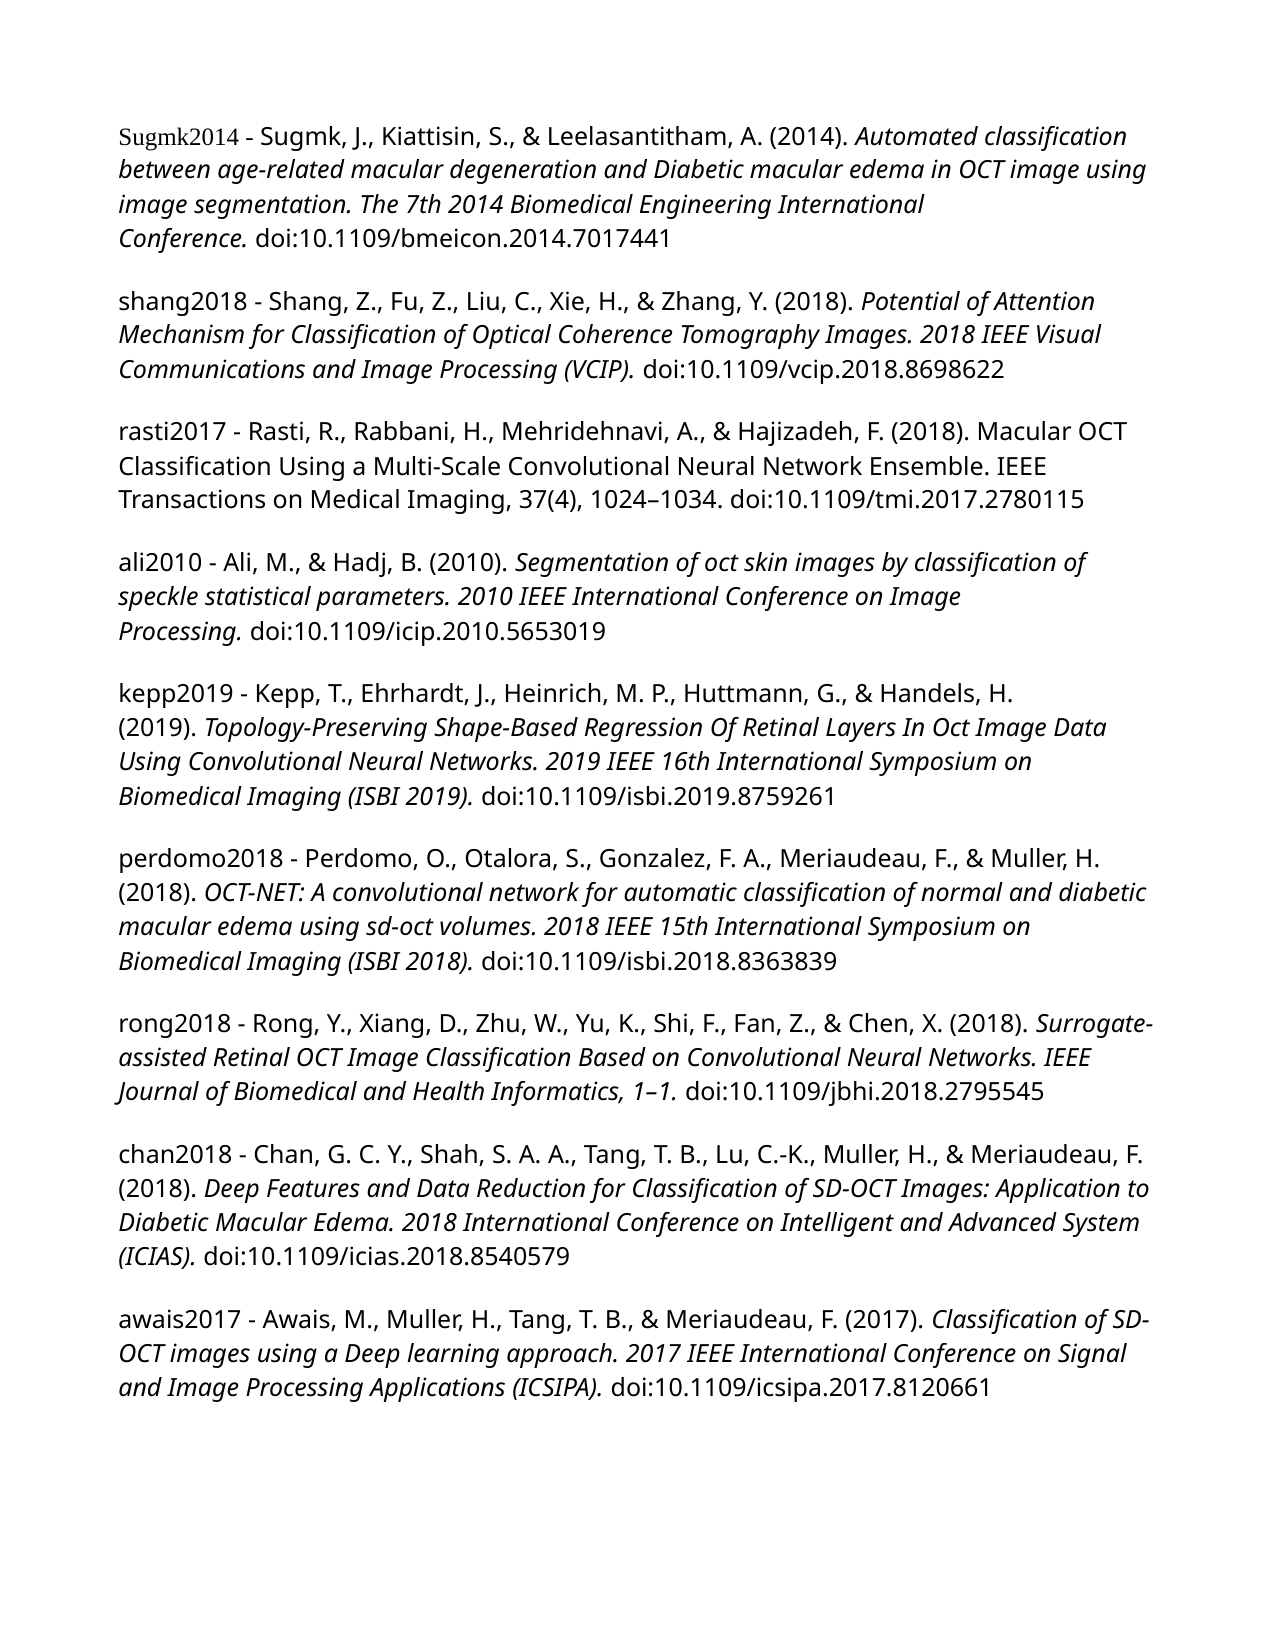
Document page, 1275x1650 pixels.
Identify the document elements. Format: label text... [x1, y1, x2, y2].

text rasti2017 - Rasti, R., Rabbani, H., Mehridehnavi, A., & Hajizadeh, F. (2018). Macular OCT Classification Using a Multi-Scale Convolutional Neural Network Ensemble. IEEE Transactions on Medical Imaging, 37(4), 1024–1034. doi:10.1109/tmi.2017.2780115 [118, 414, 1157, 516]
text Sugmk2014 - Sugmk, J., Kiattisin, S., & Leelasantitham, A. (2014). Automated classification between age-related macular degeneration and Diabetic macular edema in OCT image using image segmentation. The 7th 2014 Biomedical Engineering International Conference. doi:10.1109/bmeicon.2014.7017441 [118, 118, 1157, 254]
text perdomo2018 - Perdomo, O., Otalora, S., Gonzalez, F. A., Meriaudeau, F., & Muller, H. (2018). OCT-NET: A convolutional network for automatic classification of normal and diabetic macular edema using sd-oct volumes. 2018 IEEE 15th International Symposium on Biomedical Imaging (ISBI 2018). doi:10.1109/isbi.2018.8363839 [118, 841, 1157, 977]
text chan2018 - Chan, G. C. Y., Shah, S. A. A., Tang, T. B., Lu, C.-K., Muller, H., & Meriaudeau, F. (2018). Deep Features and Data Reduction for Classification of SD-OCT Images: Application to Diabetic Macular Edema. 2018 International Conference on Intelligent and Advanced System (ICIAS). doi:10.1109/icias.2018.8540579 [118, 1137, 1157, 1273]
text awais2017 - Awais, M., Muller, H., Tang, T. B., & Meriaudeau, F. (2017). Classification of SD-OCT images using a Deep learning approach. 2017 IEEE International Conference on Signal and Image Processing Applications (ICSIPA). doi:10.1109/icsipa.2017.8120661 [118, 1302, 1157, 1404]
text shang2018 - Shang, Z., Fu, Z., Liu, C., Xie, H., & Zhang, Y. (2018). Potential of Attention Mechanism for Classification of Optical Coherence Tomography Images. 2018 IEEE Visual Communications and Image Processing (VCIP). doi:10.1109/vcip.2018.8698622 [118, 283, 1157, 385]
text rong2018 - Rong, Y., Xiang, D., Zhu, W., Yu, K., Shi, F., Fan, Z., & Chen, X. (2018). Surrogate-assisted Retinal OCT Image Classification Based on Convolutional Neural Networks. IEEE Journal of Biomedical and Health Informatics, 1–1. doi:10.1109/jbhi.2018.2795545 [118, 1006, 1157, 1108]
text kepp2019 - Kepp, T., Ehrhardt, J., Heinrich, M. P., Huttmann, G., & Handels, H. (2019). Topology-Preserving Shape-Based Regression Of Retinal Layers In Oct Image Data Using Convolutional Neural Networks. 2019 IEEE 16th International Symposium on Biomedical Imaging (ISBI 2019). doi:10.1109/isbi.2019.8759261 [118, 676, 1157, 812]
text ali2010 - Ali, M., & Hadj, B. (2010). Segmentation of oct skin images by classification of speckle statistical parameters. 2010 IEEE International Conference on Image Processing. doi:10.1109/icip.2010.5653019 [118, 545, 1157, 647]
